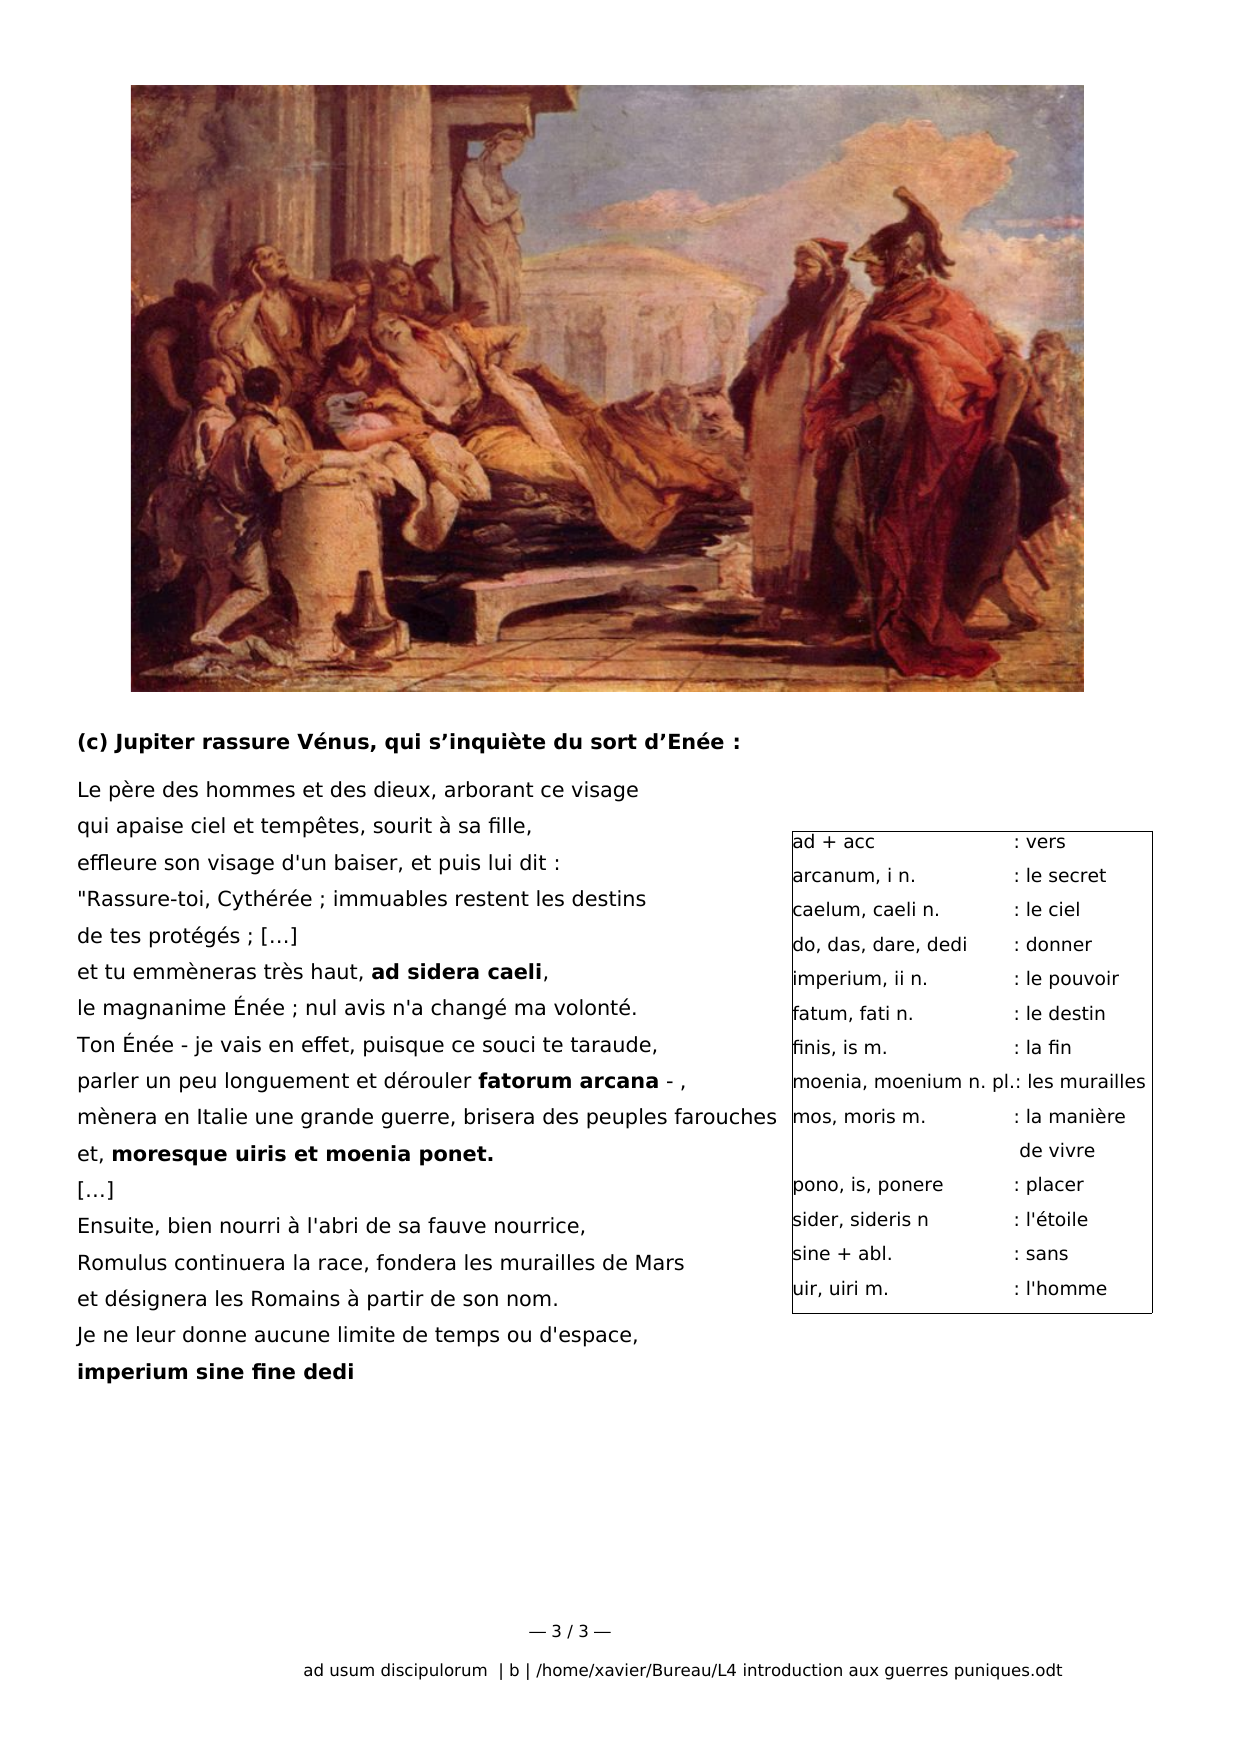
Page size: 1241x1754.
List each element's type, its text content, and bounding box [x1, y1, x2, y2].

text finis, is m. : la fin [793, 1037, 1152, 1059]
text [793, 1265, 1152, 1278]
text [793, 921, 1152, 934]
text de vivre [793, 1140, 1152, 1162]
text fatum, fati n. : le destin [793, 1003, 1152, 1024]
text caelum, caeli n. : le ciel [793, 899, 1152, 921]
text Je ne leur donne aucune limite de temps ou d'espace, [77, 1323, 1063, 1348]
text Le père des hommes et des dieux, arborant ce visage [77, 778, 1063, 802]
text Ensuite, bien nourri à l'abri de sa fauve nourrice, [77, 1214, 792, 1239]
text arcanum, i n. : le secret [793, 865, 1152, 887]
text imperium sine fine dedi [77, 1360, 1063, 1384]
text [793, 1059, 1152, 1071]
text le magnanime Énée ; nul avis n'a changé ma volonté. [77, 996, 792, 1021]
text [793, 887, 1152, 899]
text […] [77, 1178, 792, 1202]
text pono, is, ponere : placer [793, 1174, 1152, 1196]
text ad + acc : vers [793, 832, 1152, 853]
text (c) Jupiter rassure Vénus, qui s’inquiète du sort d’Enée : [77, 730, 1063, 754]
text mènera en Italie une grande guerre, brisera des peuples farouches [77, 1105, 792, 1130]
text [793, 1128, 1152, 1140]
text parler un peu longuement et dérouler fatorum arcana - , [77, 1069, 792, 1093]
text uir, uiri m. : l'homme [793, 1278, 1152, 1299]
text de tes protégés ; […] [77, 924, 792, 948]
picture [130, 85, 1084, 692]
text [793, 853, 1152, 865]
text et tu emmèneras très haut, ad sidera caeli, [77, 960, 792, 984]
text [793, 1299, 1152, 1313]
text sider, sideris n : l'étoile [793, 1209, 1152, 1231]
text sine + abl. : sans [793, 1243, 1152, 1265]
text [793, 1231, 1152, 1243]
text [793, 1093, 1152, 1106]
text qui apaise ciel et tempêtes, sourit à sa fille, [77, 814, 1063, 839]
text "Rassure-toi, Cythérée ; immuables restent les destins [77, 887, 792, 912]
text [793, 1196, 1152, 1209]
text [793, 956, 1152, 968]
text [793, 990, 1152, 1003]
text [793, 1024, 1152, 1037]
text Ton Énée - je vais en effet, puisque ce souci te taraude, [77, 1033, 792, 1057]
text moenia, moenium n. pl.: les murailles [793, 1071, 1152, 1093]
text effleure son visage d'un baiser, et puis lui dit : [77, 851, 792, 875]
text et, moresque uiris et moenia ponet. [77, 1142, 792, 1166]
text Romulus continuera la race, fondera les murailles de Mars [77, 1251, 792, 1275]
text imperium, ii n. : le pouvoir [793, 968, 1152, 990]
text [793, 1162, 1152, 1174]
text do, das, dare, dedi : donner [793, 934, 1152, 956]
text et désignera les Romains à partir de son nom. [77, 1287, 792, 1311]
text mos, moris m. : la manière [793, 1106, 1152, 1128]
